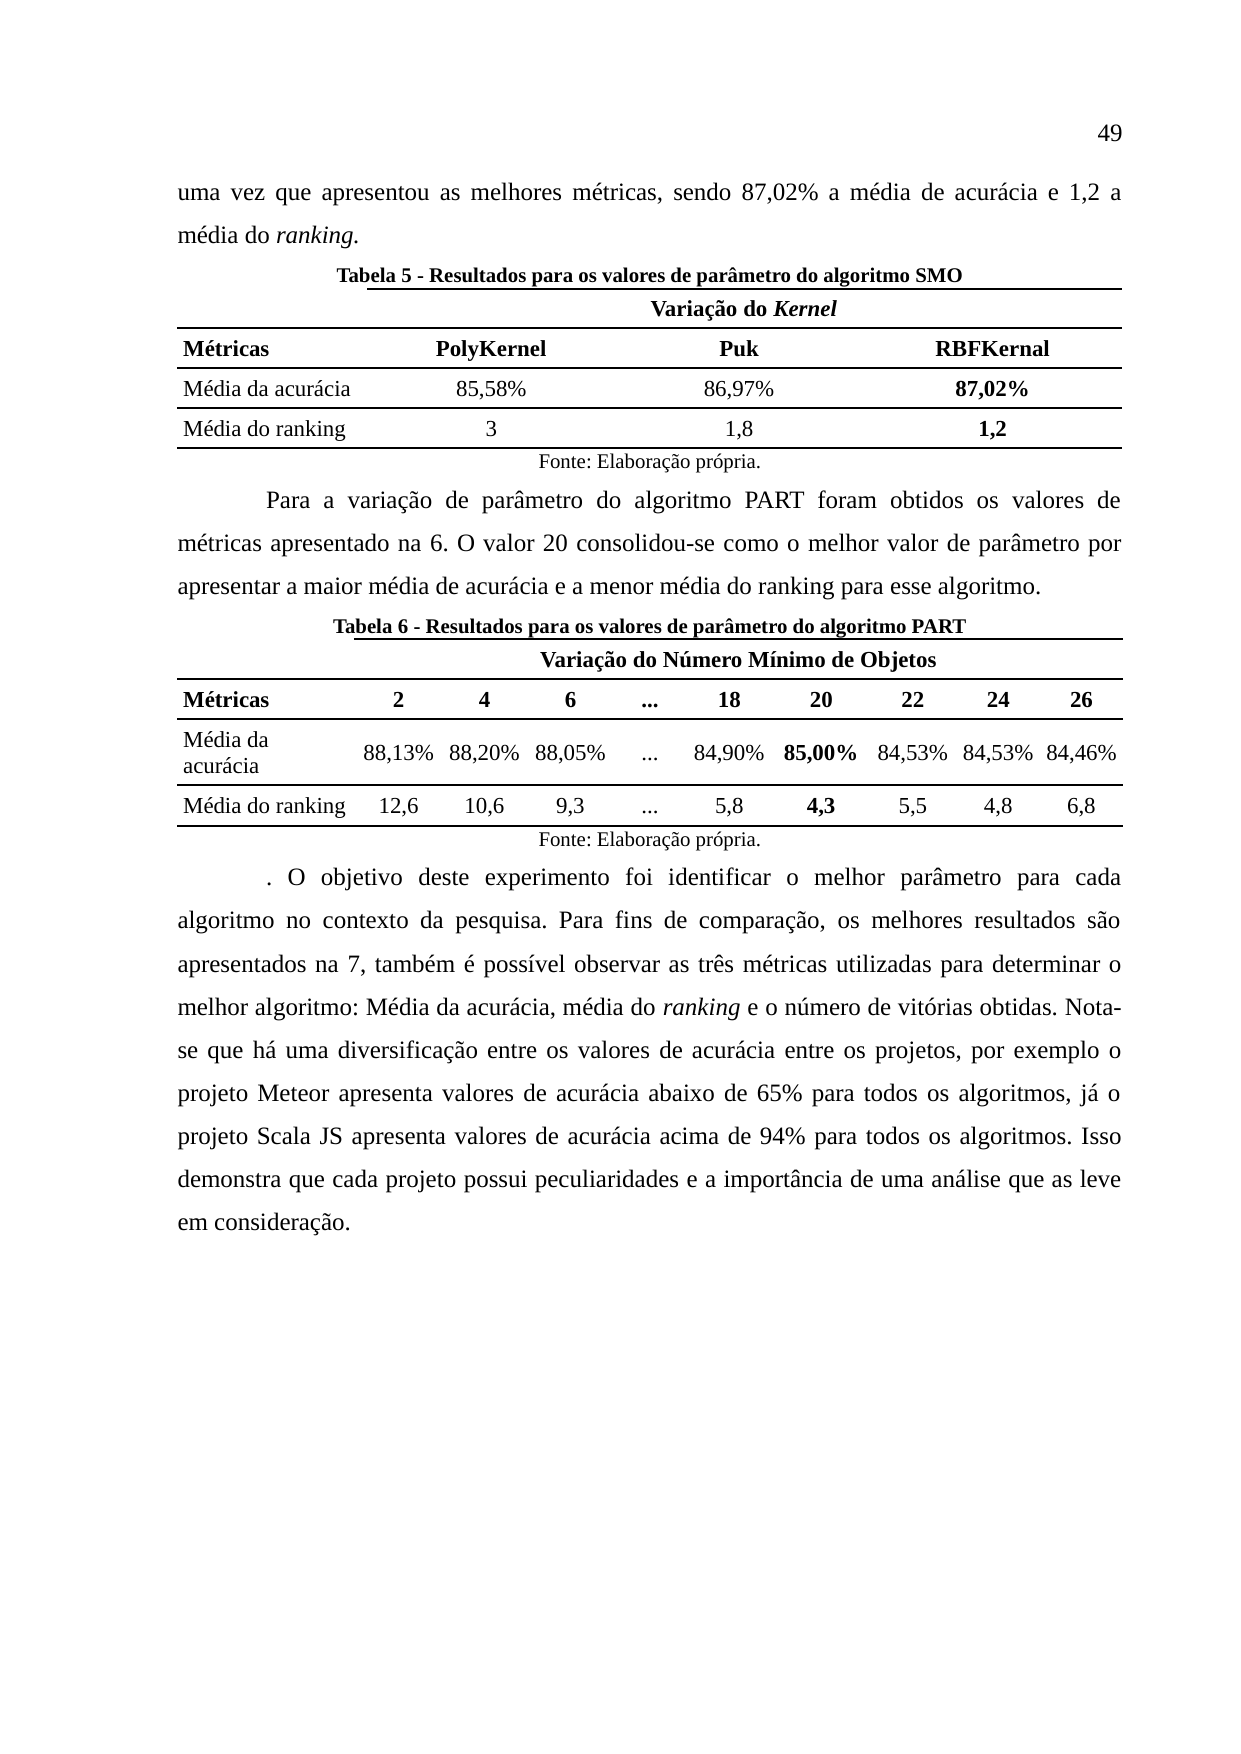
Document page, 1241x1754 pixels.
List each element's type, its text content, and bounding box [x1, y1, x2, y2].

text Para a variação de parâmetro do algoritmo PART foram obtidos os valores de métricas apresentado na Tabela 6. O valor 20 consolidou-se como o melhor valor de parâmetro por apresentar a maior média de acurácia e a menor média do ranking para esse algoritmo. [177, 485, 1122, 600]
table_cell 9,3 [526, 786, 615, 824]
table_cell 4,8 [956, 786, 1040, 824]
table_cell 3 [367, 409, 615, 447]
table_cell 1,8 [615, 409, 863, 447]
table_cell 10,6 [443, 786, 526, 824]
table_cell 88,13% [354, 720, 443, 784]
table_cell 84,53% [869, 720, 956, 784]
table_cell Média do ranking [177, 409, 367, 447]
table_header Variação do Número Mínimo de Objetos [354, 640, 1123, 678]
table_cell 5,8 [685, 786, 773, 824]
table_cell ... [615, 786, 685, 824]
table_cell Média da acurácia [177, 369, 367, 407]
table_header [177, 638, 354, 678]
table_cell 1,2 [863, 409, 1122, 447]
table_cell 2 [354, 680, 443, 718]
table_header Variação do Kernel [367, 290, 1122, 327]
table_cell 84,53% [956, 720, 1040, 784]
table_cell 6 [526, 680, 615, 718]
table_cell 5,5 [869, 786, 956, 824]
text Os resultados obtidos com a variação dos três kernels do algoritmo SMO são apresentados na Tabela 5. O kernel RBF foi considerado o melhor para o contexto desta pesquisa, uma vez que apresentou as melhores métricas, sendo 87,02% a média de acurácia e 1,2 a média do ranking. [177, 177, 1122, 249]
table_cell 18 [685, 680, 773, 718]
table_cell Métricas [177, 329, 367, 367]
table_cell RBFKernal [863, 329, 1122, 367]
text Tabela 5 - Resultados para os valores de parâmetro do algoritmo SMO [177, 263, 1122, 287]
table_cell 85,58% [367, 369, 615, 407]
table_cell 88,20% [443, 720, 526, 784]
table_cell 86,97% [615, 369, 863, 407]
table_cell 84,90% [685, 720, 773, 784]
table_cell 4 [443, 680, 526, 718]
text . O objetivo deste experimento foi identificar o melhor parâmetro para cada algoritmo no contexto da pesquisa. Para fins de comparação, os melhores resultados são apresentados na Tabela 7, também é possível observar as três métricas utilizadas para determinar o melhor algoritmo: Média da acurácia, média do ranking e o número de vitórias obtidas. Nota-se que há uma diversificação entre os valores de acurácia entre os projetos, por exemplo o projeto Meteor apresenta valores de acurácia abaixo de 65% para todos os algoritmos, já o projeto Scala JS apresenta valores de acurácia acima de 94% para todos os algoritmos. Isso demonstra que cada projeto possui peculiaridades e a importância de uma análise que as leve em consideração. [177, 862, 1122, 1236]
table_cell Métricas [177, 680, 354, 718]
table_cell 88,05% [526, 720, 615, 784]
table_cell 12,6 [354, 786, 443, 824]
table_cell 85,00% [773, 720, 869, 784]
table_cell PolyKernel [367, 329, 615, 367]
table_cell ... [615, 720, 685, 784]
table_cell Puk [615, 329, 863, 367]
table_cell 87,02% [863, 369, 1122, 407]
text Tabela 6 - Resultados para os valores de parâmetro do algoritmo PART [177, 614, 1122, 638]
table_cell Média do ranking [177, 786, 354, 824]
table_cell 26 [1040, 680, 1123, 718]
table_cell Média da acurácia [177, 720, 354, 784]
table_header [177, 288, 367, 327]
table_cell 6,8 [1040, 786, 1123, 824]
text Fonte: Elaboração própria. [177, 827, 1122, 851]
table_cell ... [615, 680, 685, 718]
table_cell 84,46% [1040, 720, 1123, 784]
table_cell 4,3 [773, 786, 869, 824]
table_cell 24 [956, 680, 1040, 718]
table_cell 20 [773, 680, 869, 718]
text Fonte: Elaboração própria. [177, 449, 1122, 473]
table_cell 22 [869, 680, 956, 718]
